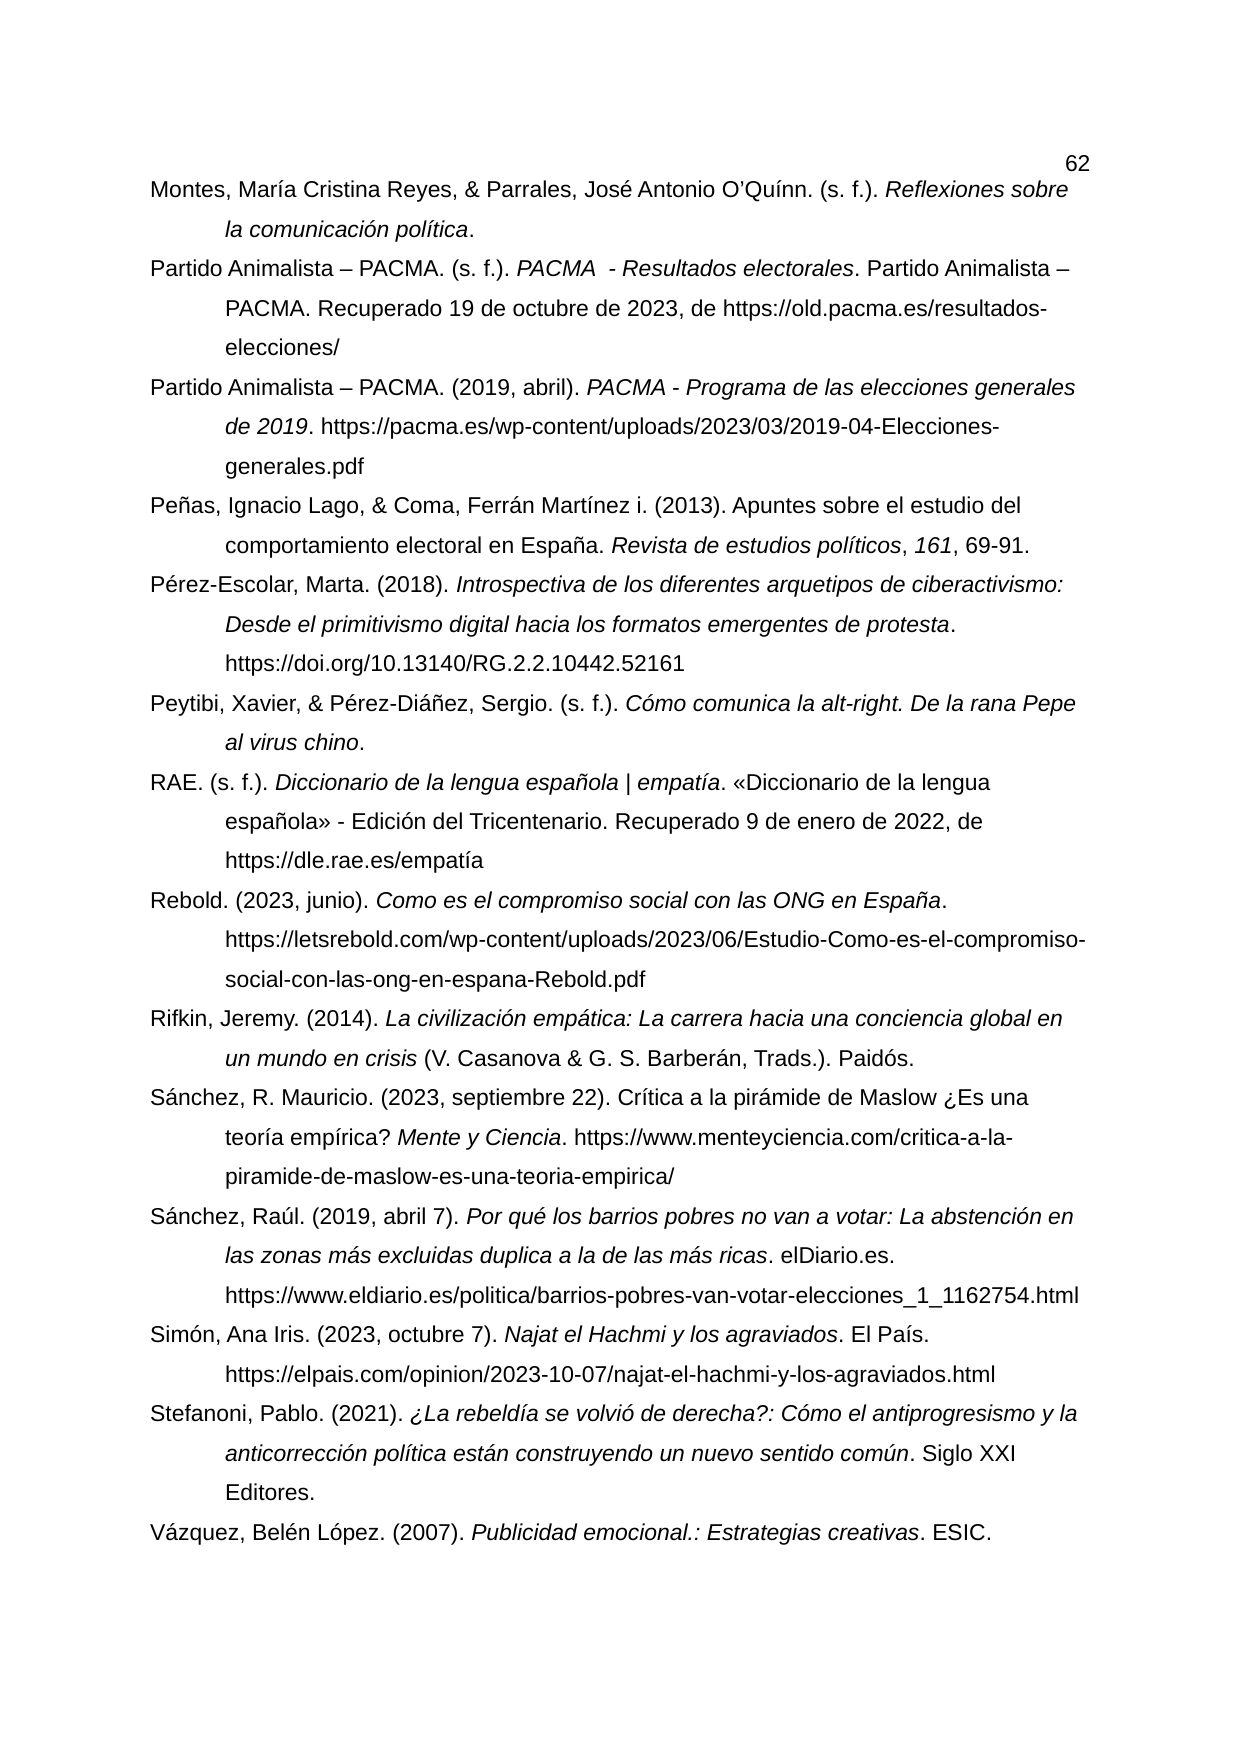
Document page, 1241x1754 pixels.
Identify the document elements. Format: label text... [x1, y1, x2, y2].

text Montes, María Cristina Reyes, & Parrales, José Antonio O’Quínn. (s. f.). Reflexiones sobre la comunicación política. [150, 176, 1090, 242]
text Peñas, Ignacio Lago, & Coma, Ferrán Martínez i. (2013). Apuntes sobre el estudio del comportamiento electoral en España. Revista de estudios políticos, 161, 69-91. [150, 492, 1090, 558]
text Pérez-Escolar, Marta. (2018). Introspectiva de los diferentes arquetipos de ciberactivismo: Desde el primitivismo digital hacia los formatos emergentes de protesta. https://doi.org/10.13140/RG.2.2.10442.52161 [150, 571, 1090, 676]
text Partido Animalista – PACMA. (2019, abril). PACMA - Programa de las elecciones generales de 2019. https://pacma.es/wp-content/uploads/2023/03/2019-04-Elecciones-generales.pdf [150, 374, 1090, 479]
text Sánchez, R. Mauricio. (2023, septiembre 22). Crítica a la pirámide de Maslow ¿Es una teoría empírica? Mente y Ciencia. https://www.menteyciencia.com/critica-a-la-piramide-de-maslow-es-una-teoria-empirica/ [150, 1084, 1090, 1190]
text Partido Animalista – PACMA. (s. f.). PACMA - Resultados electorales. Partido Animalista – PACMA. Recuperado 19 de octubre de 2023, de https://old.pacma.es/resultados-elecciones/ [150, 255, 1090, 361]
text Rebold. (2023, junio). Como es el compromiso social con las ONG en España. https://letsrebold.com/wp-content/uploads/2023/06/Estudio-Como-es-el-compromiso-social-con-las-ong-en-espana-Rebold.pdf [150, 887, 1090, 992]
text Stefanoni, Pablo. (2021). ¿La rebeldía se volvió de derecha?: Cómo el antiprogresismo y la anticorrección política están construyendo un nuevo sentido común. Siglo XXI Editores. [150, 1400, 1090, 1506]
text Rifkin, Jeremy. (2014). La civilización empática: La carrera hacia una conciencia global en un mundo en crisis (V. Casanova & G. S. Barberán, Trads.). Paidós. [150, 1005, 1090, 1071]
text Vázquez, Belén López. (2007). Publicidad emocional.: Estrategias creativas. ESIC. [150, 1519, 1090, 1545]
text Simón, Ana Iris. (2023, octubre 7). Najat el Hachmi y los agraviados. El País. https://elpais.com/opinion/2023-10-07/najat-el-hachmi-y-los-agraviados.html [150, 1321, 1090, 1387]
text Sánchez, Raúl. (2019, abril 7). Por qué los barrios pobres no van a votar: La abstención en las zonas más excluidas duplica a la de las más ricas. elDiario.es. https://www.eldiario.es/politica/barrios-pobres-van-votar-elecciones_1_1162754.html [150, 1203, 1090, 1308]
text Peytibi, Xavier, & Pérez-Diáñez, Sergio. (s. f.). Cómo comunica la alt-right. De la rana Pepe al virus chino. [150, 689, 1090, 755]
text RAE. (s. f.). Diccionario de la lengua española | empatía. «Diccionario de la lengua española» - Edición del Tricentenario. Recuperado 9 de enero de 2022, de https://dle.rae.es/empatía [150, 768, 1090, 874]
